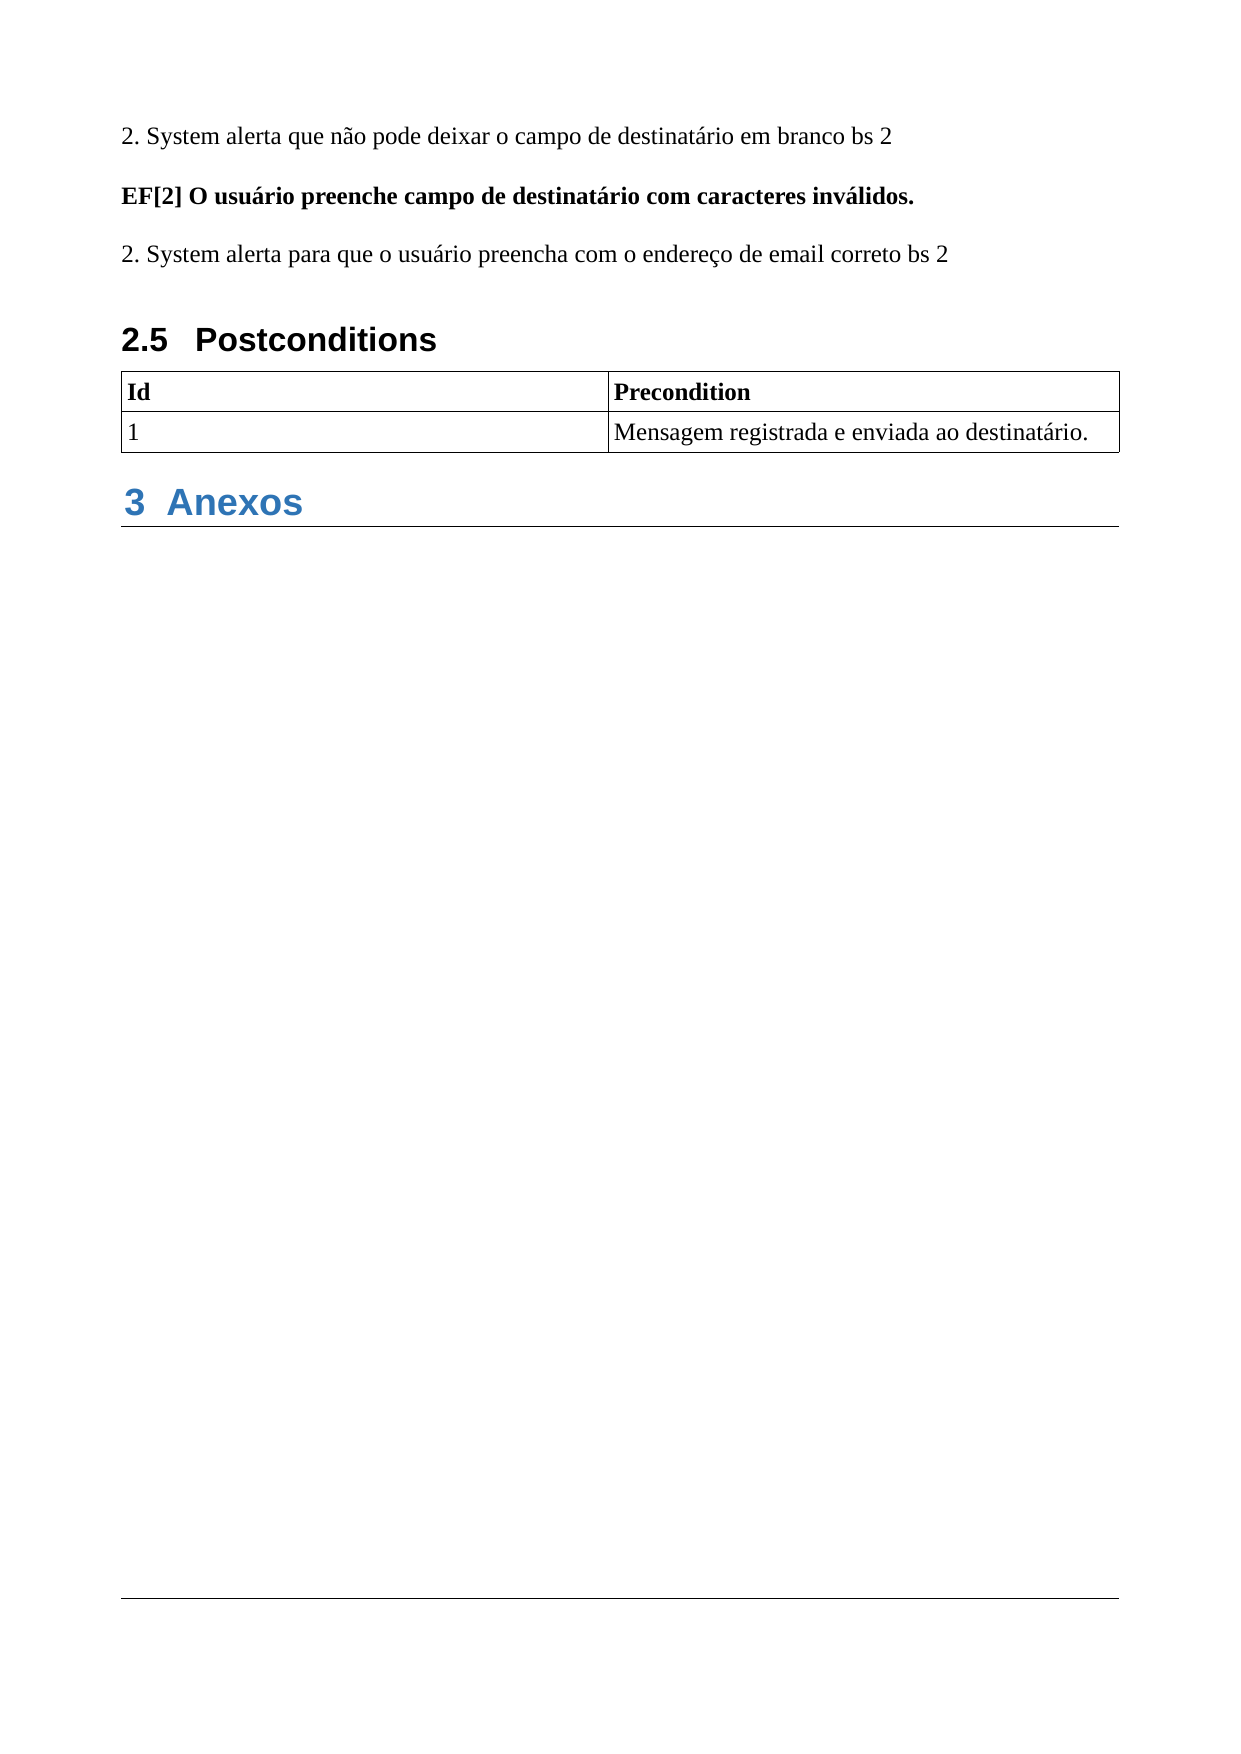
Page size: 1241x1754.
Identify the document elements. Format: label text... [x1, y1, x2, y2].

text 2. System alerta que não pode deixar o campo de destinatário em branco bs 2 [121, 121, 1119, 150]
text 2. System alerta para que o usuário preencha com o endereço de email correto bs 2 [121, 239, 1119, 268]
table_header Precondition [609, 372, 1119, 411]
subtitle Postconditions [121, 320, 1119, 358]
text EF[2] O usuário preenche campo de destinatário com caracteres inválidos. [121, 181, 1119, 210]
table_cell 1 [122, 412, 608, 452]
table_cell Mensagem registrada e enviada ao destinatário. [609, 412, 1119, 452]
table_header Id [122, 372, 608, 411]
subtitle Anexos [121, 477, 1119, 526]
